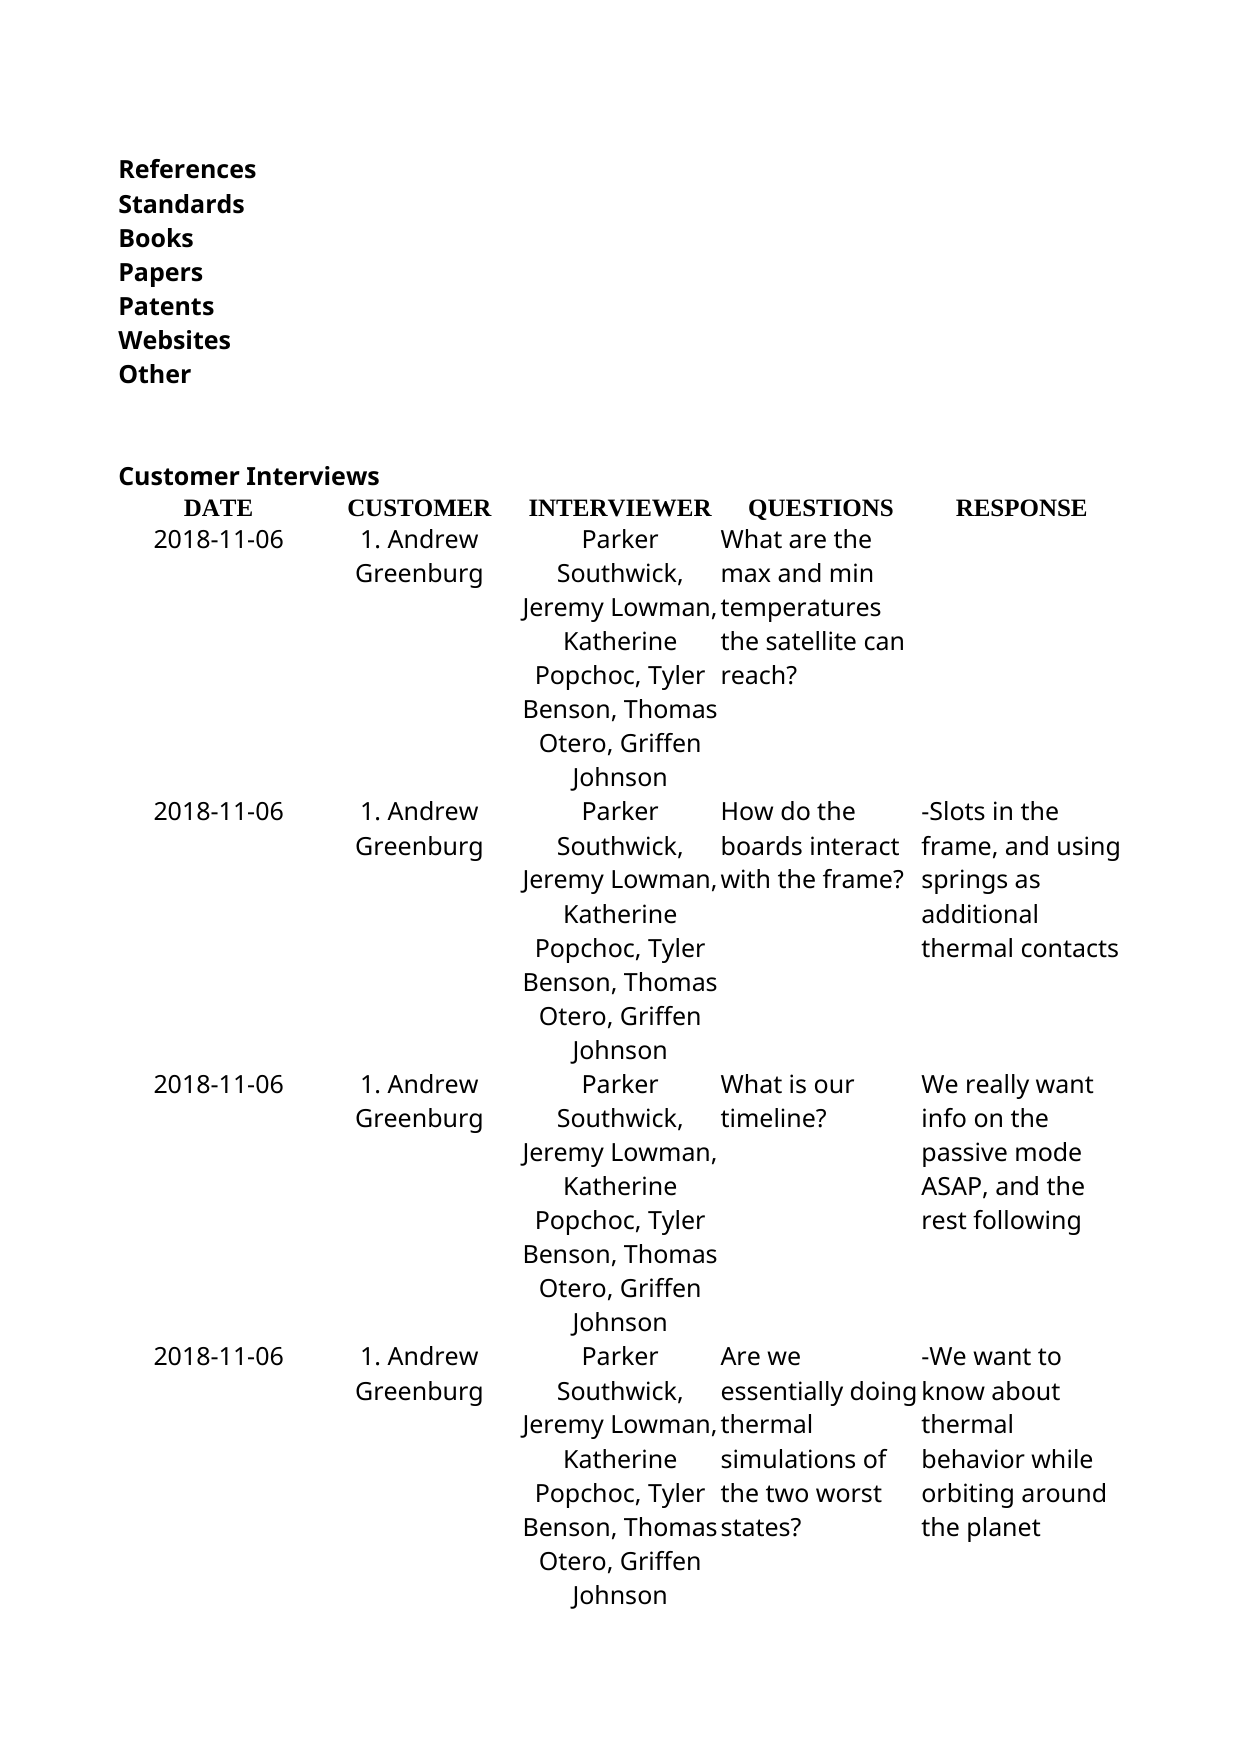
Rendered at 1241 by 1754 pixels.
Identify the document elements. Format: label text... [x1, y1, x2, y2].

table_cell What is our timeline? [720, 1067, 921, 1339]
table_cell -Slots in the frame, and using springs as additional thermal contacts [921, 794, 1122, 1067]
table_cell Parker Southwick, Jeremy Lowman, Katherine Popchoc, Tyler Benson, Thomas Otero, Griffen Johnson [520, 794, 720, 1067]
table_cell 2018-11-06 [118, 1339, 319, 1612]
table_cell 1. Andrew Greenburg [319, 794, 519, 1067]
text Papers [118, 254, 1122, 288]
table_cell How do the boards interact with the frame? [720, 794, 921, 1067]
table_header CUSTOMER [319, 493, 519, 522]
table_cell 1. Andrew Greenburg [319, 522, 519, 794]
table_cell Are we essentially doing thermal simulations of the two worst states? [720, 1339, 921, 1612]
table_cell [921, 522, 1122, 794]
table_cell We really want info on the passive mode ASAP, and the rest following [921, 1067, 1122, 1339]
text References [118, 152, 1122, 186]
table_header INTERVIEWER [520, 493, 720, 522]
table_cell -We want to know about thermal behavior while orbiting around the planet [921, 1339, 1122, 1612]
table_cell 1. Andrew Greenburg [319, 1339, 519, 1612]
table_cell Parker Southwick, Jeremy Lowman, Katherine Popchoc, Tyler Benson, Thomas Otero, Griffen Johnson [520, 522, 720, 794]
table_header DATE [118, 493, 319, 522]
table_cell 1. Andrew Greenburg [319, 1067, 519, 1339]
table_header RESPONSE [921, 493, 1122, 522]
table_cell 2018-11-06 [118, 522, 319, 794]
text Standards [118, 186, 1122, 220]
text Other [118, 357, 1122, 391]
table_cell Parker Southwick, Jeremy Lowman, Katherine Popchoc, Tyler Benson, Thomas Otero, Griffen Johnson [520, 1339, 720, 1612]
table_cell Parker Southwick, Jeremy Lowman, Katherine Popchoc, Tyler Benson, Thomas Otero, Griffen Johnson [520, 1067, 720, 1339]
table_cell What are the max and min temperatures the satellite can reach? [720, 522, 921, 794]
table_header QUESTIONS [720, 493, 921, 522]
table_cell 2018-11-06 [118, 794, 319, 1067]
text Patents [118, 288, 1122, 322]
text Websites [118, 322, 1122, 357]
table_cell 2018-11-06 [118, 1067, 319, 1339]
text Customer Interviews [118, 459, 1122, 493]
text Books [118, 220, 1122, 254]
